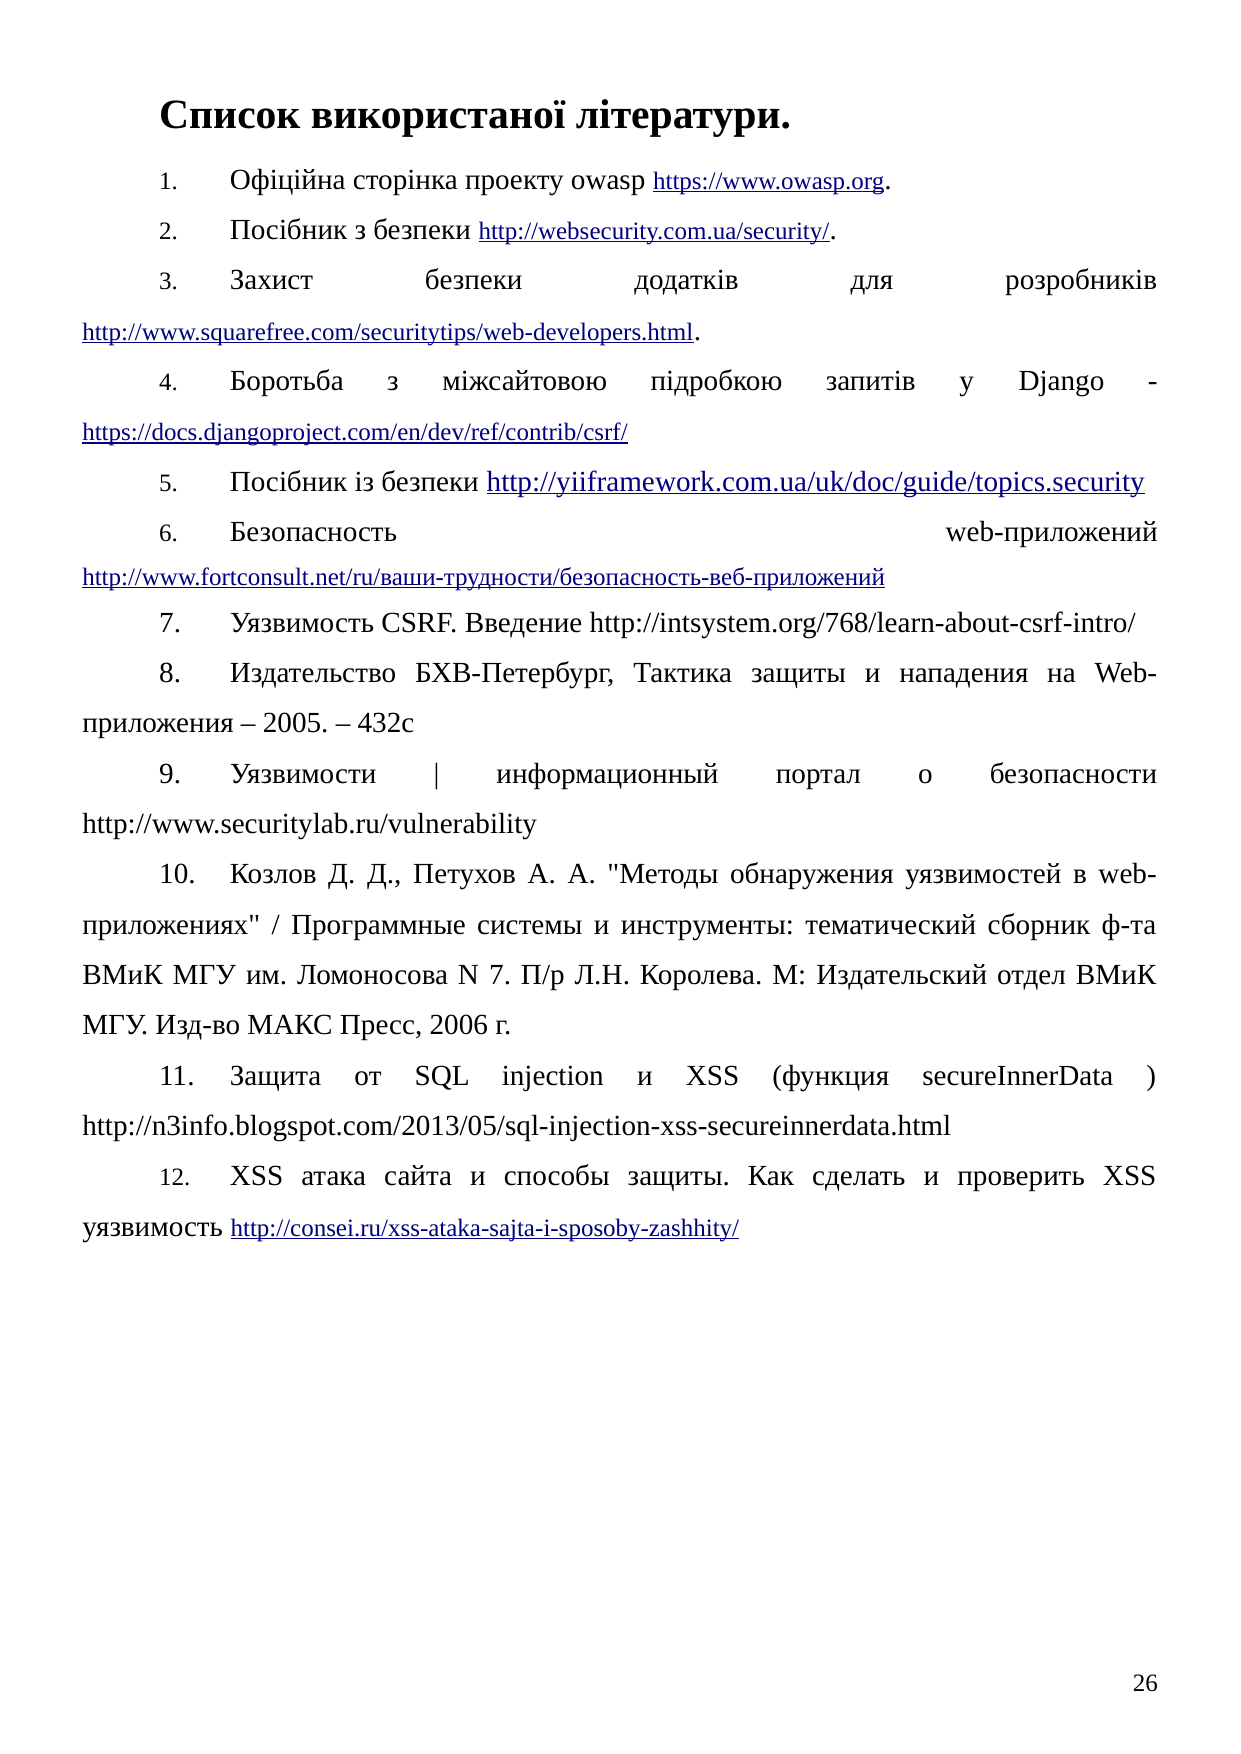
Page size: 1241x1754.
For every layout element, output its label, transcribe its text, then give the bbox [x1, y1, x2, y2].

list Захист безпеки додатків для розробників http://www.squarefree.com/securitytips/web-developers.html. [82, 262, 1158, 346]
list Офіційна сторінка проекту owasp https://www.owasp.org. [82, 162, 1158, 195]
list Боротьба з міжсайтовою підробкою запитів у Django - https://docs.djangoproject.com/en/dev/ref/contrib/csrf/ [82, 363, 1158, 447]
subtitle Список використаної літератури. [82, 90, 1158, 138]
list Посібник з безпеки http://websecurity.com.ua/security/. [82, 212, 1158, 246]
list XSS атака сайта и способы защиты. Как сделать и проверить XSS уязвимость http://consei.ru/xss-ataka-sajta-i-sposoby-zashhity/ [82, 1158, 1158, 1242]
list Защита от SQL injection и XSS (функция secureInnerData ) http://n3info.blogspot.com/2013/05/sql-injection-xss-secureinnerdata.html [82, 1058, 1158, 1142]
list Посібник із безпеки http://yiiframework.com.ua/uk/doc/guide/topics.security [82, 464, 1158, 497]
list Безопасность web-приложений http://www.fortconsult.net/ru/ваши-трудности/безопасность-веб-приложений [82, 514, 1158, 591]
list Издательство БХВ-Петербург, Тактика защиты и нападения на Web-приложения – 2005. – 432с [82, 655, 1158, 739]
list Уязвимости | информационный портал о безопасности http://www.securitylab.ru/vulnerability [82, 756, 1158, 840]
list Козлов Д. Д., Петухов А. А. "Методы обнаружения уязвимостей в web- приложениях" / Программные системы и инструменты: тематический сборник ф-та ВМиК МГУ им. Ломоносова N 7. П/р Л.Н. Королева. М: Издательский отдел ВМиК МГУ. Изд-во МАКС Пресс, 2006 г. [82, 857, 1158, 1041]
list Уязвимость CSRF. Введение http://intsystem.org/768/learn-about-csrf-intro/ [82, 605, 1158, 638]
